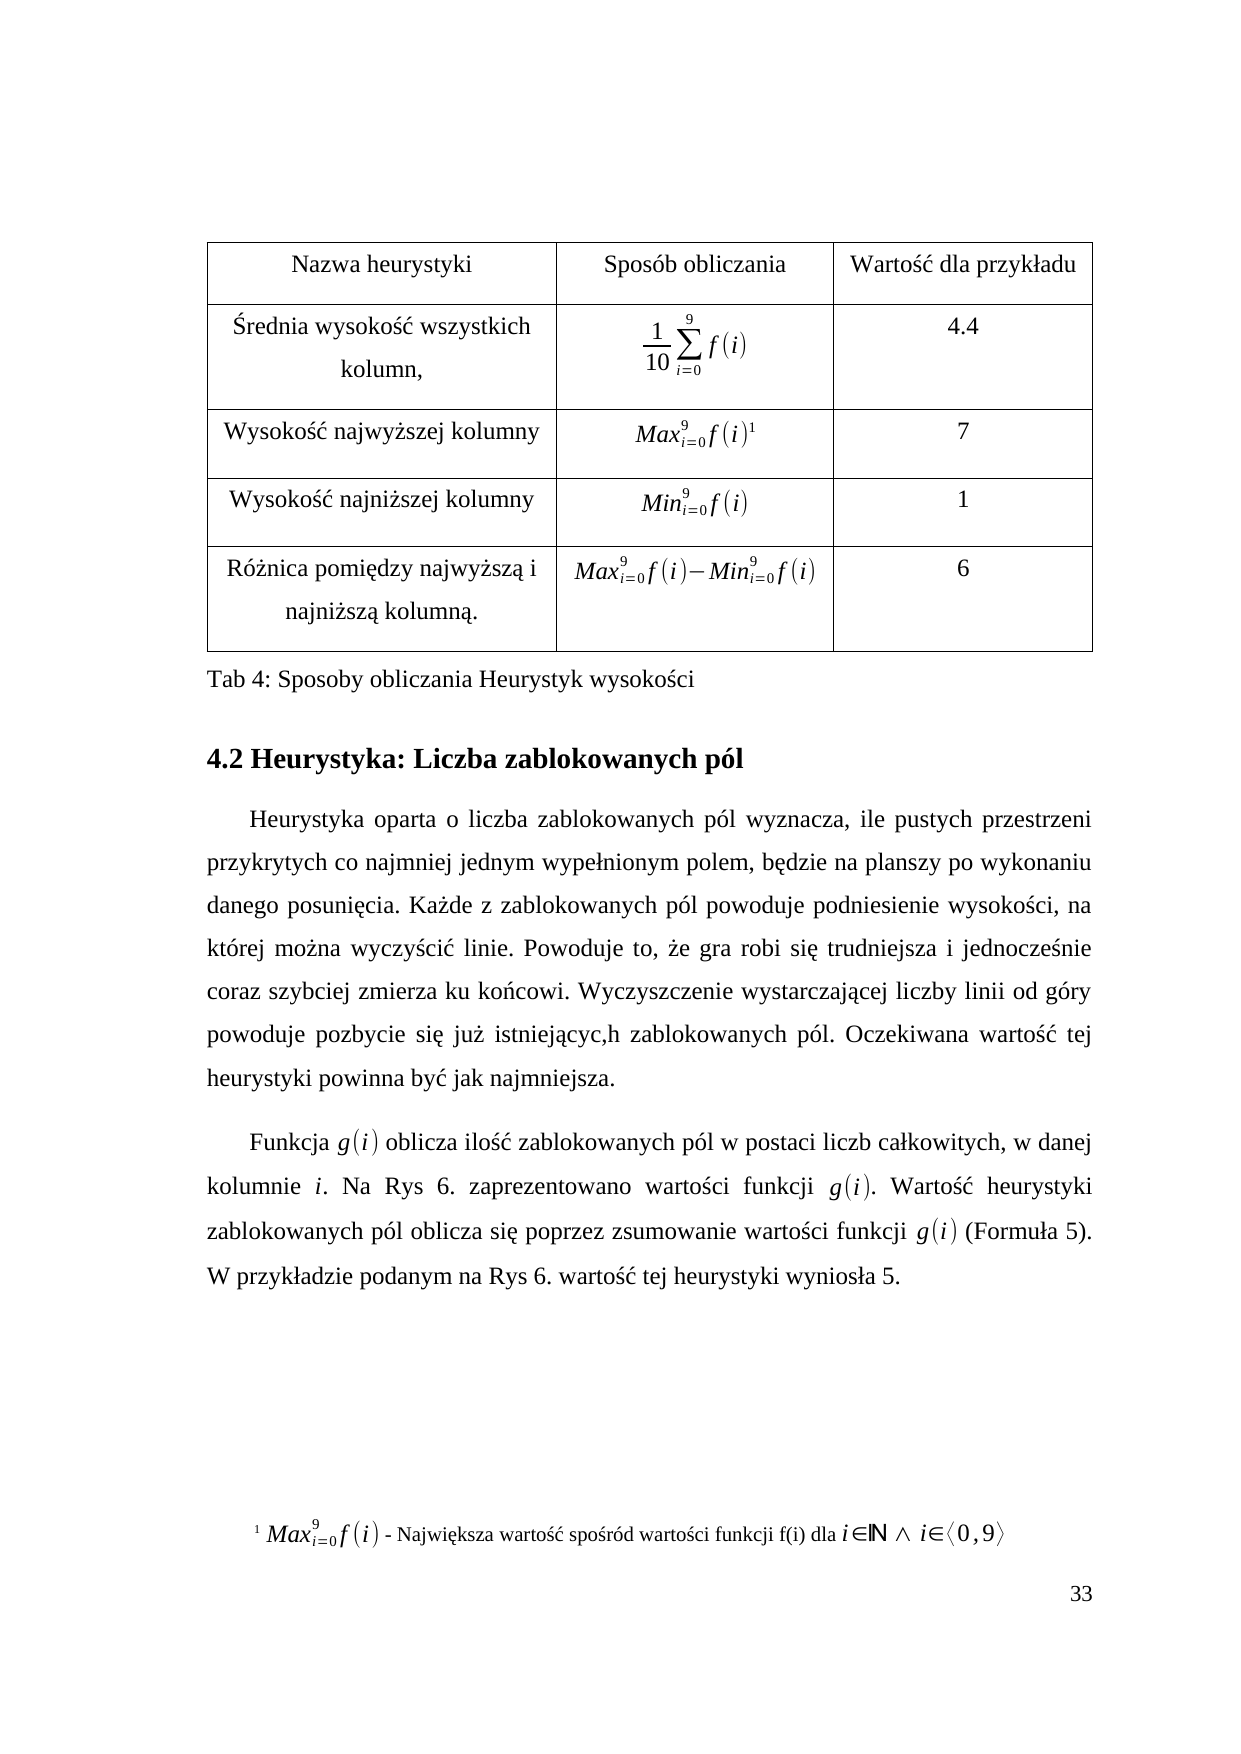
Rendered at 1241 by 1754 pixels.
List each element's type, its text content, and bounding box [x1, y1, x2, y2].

table_header Sposób obliczania [557, 243, 833, 304]
table_cell 1 [834, 479, 1092, 546]
table_header Wartość dla przykładu [834, 243, 1092, 304]
text Tab 4: Sposoby obliczania Heurystyk wysokości [207, 664, 1093, 693]
table_cell [557, 305, 833, 409]
table_cell Wysokość najwyższej kolumny [208, 410, 556, 478]
table_cell [557, 479, 833, 546]
table_cell 7 [834, 410, 1092, 478]
text Heurystyka oparta o liczba zablokowanych pól wyznacza, ile pustych przestrzeni przykrytych co najmniej jednym wypełnionym polem, będzie na planszy po wykonaniu danego posunięcia. Każde z zablokowanych pól powoduje podniesienie wysokości, na której można wyczyścić linie. Powoduje to, że gra robi się trudniejsza i jednocześnie coraz szybciej zmierza ku końcowi. Wyczyszczenie wystarczającej liczby linii od góry powoduje pozbycie się już istniejącyc,h zablokowanych pól. Oczekiwana wartość tej heurystyki powinna być jak najmniejsza. [207, 804, 1093, 1091]
table_header Nazwa heurystyki [208, 243, 556, 304]
table_cell 6 [834, 547, 1092, 651]
subtitle 4.2 Heurystyka: Liczba zablokowanych pól [207, 741, 1093, 774]
text Funkcja oblicza ilość zablokowanych pól w postaci liczb całkowitych, w danej kolumnie . Na Rys 6. zaprezentowano wartości funkcji . Wartość heurystyki zablokowanych pól oblicza się poprzez zsumowanie wartości funkcji (Formuła 5). W przykładzie podanym na Rys 6. wartość tej heurystyki wyniosła 5. [207, 1127, 1093, 1290]
table_cell [557, 547, 833, 651]
table_cell [557, 410, 833, 478]
table_cell Różnica pomiędzy najwyższą i najniższą kolumną. [208, 547, 556, 651]
table_cell 4.4 [834, 305, 1092, 409]
table_cell Średnia wysokość wszystkich kolumn, [208, 305, 556, 409]
table_cell Wysokość najniższej kolumny [208, 479, 556, 546]
